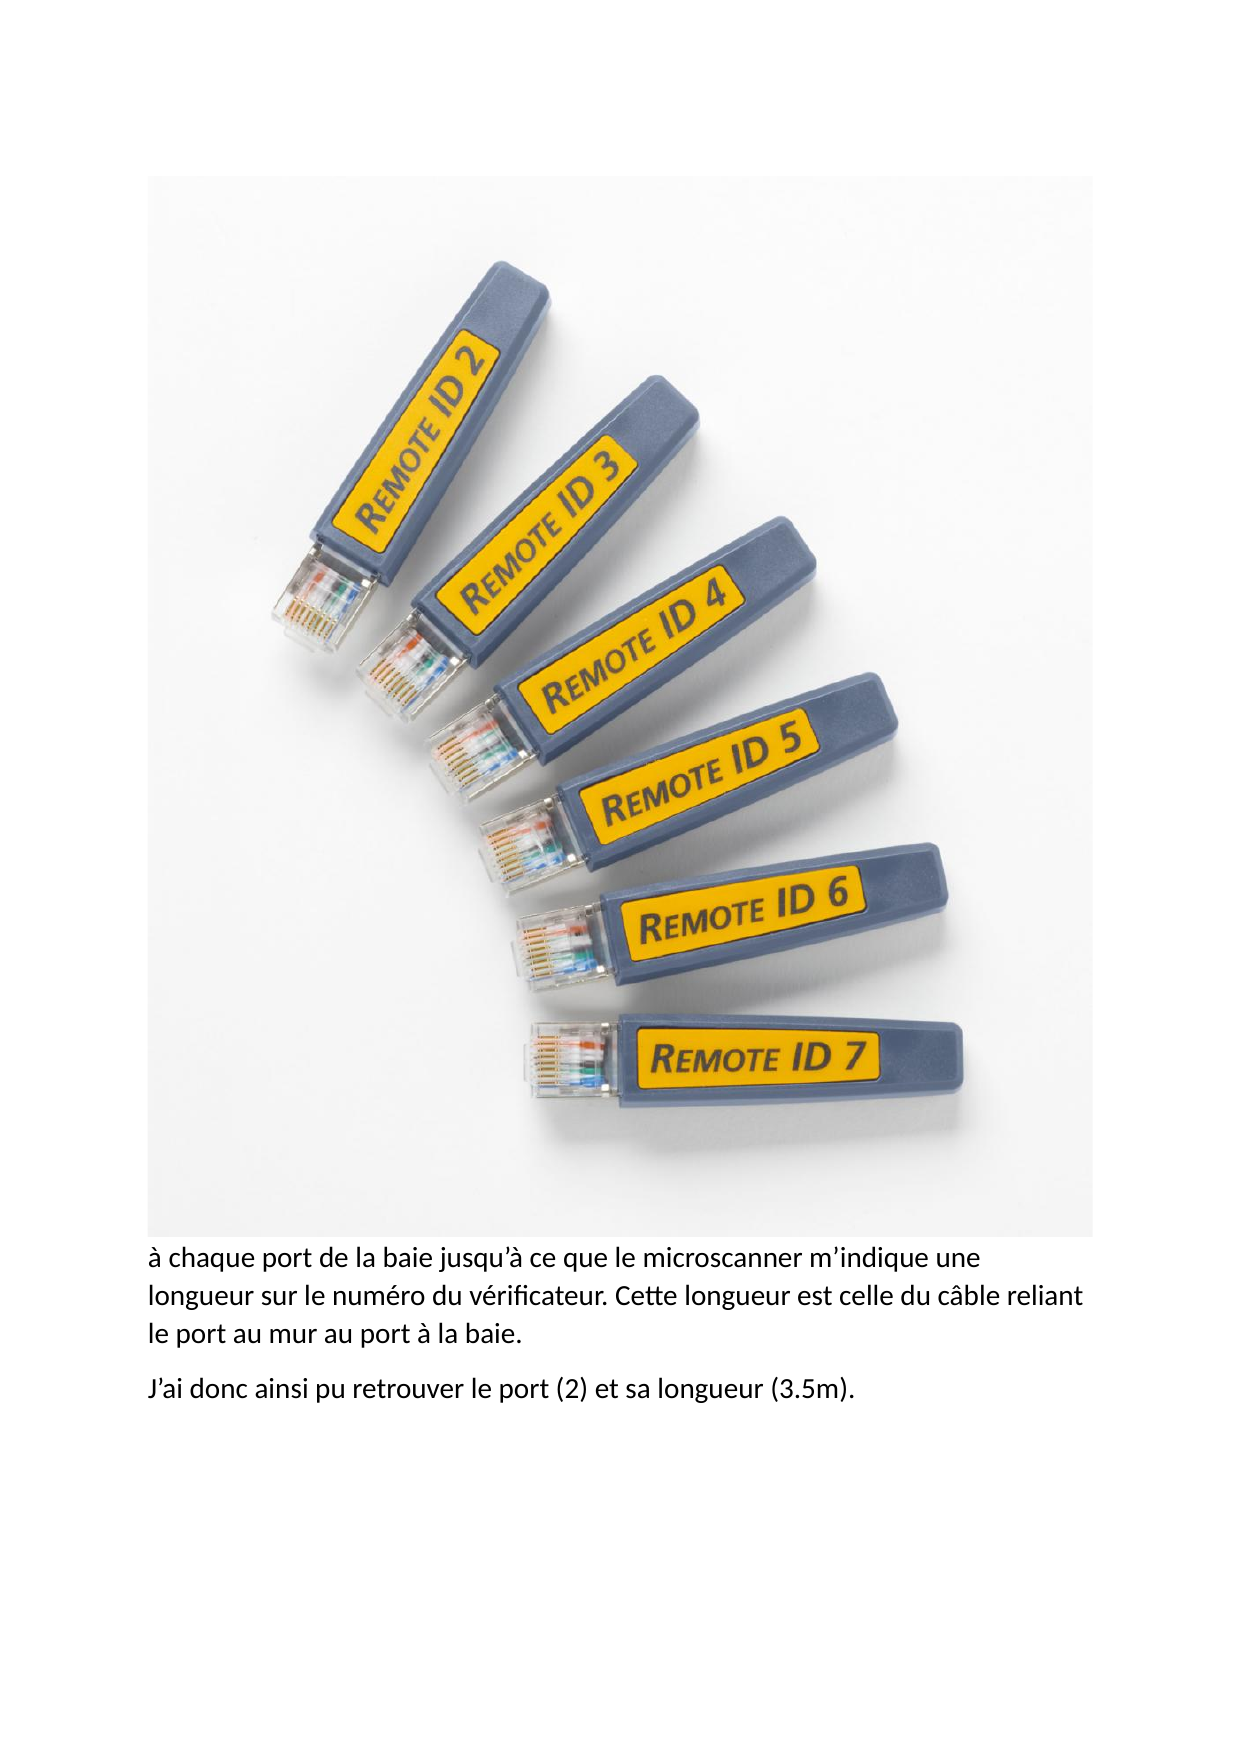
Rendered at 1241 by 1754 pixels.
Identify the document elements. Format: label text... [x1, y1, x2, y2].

text J’ai donc ainsi pu retrouver le port (2) et sa longueur (3.5m). [148, 1370, 1093, 1406]
text [148, 148, 1093, 176]
text à chaque port de la baie jusqu’à ce que le microscanner m’indique une longueur sur le numéro du vérificateur. Cette longueur est celle du câble reliant le port au mur au port à la baie. [148, 1237, 1093, 1351]
